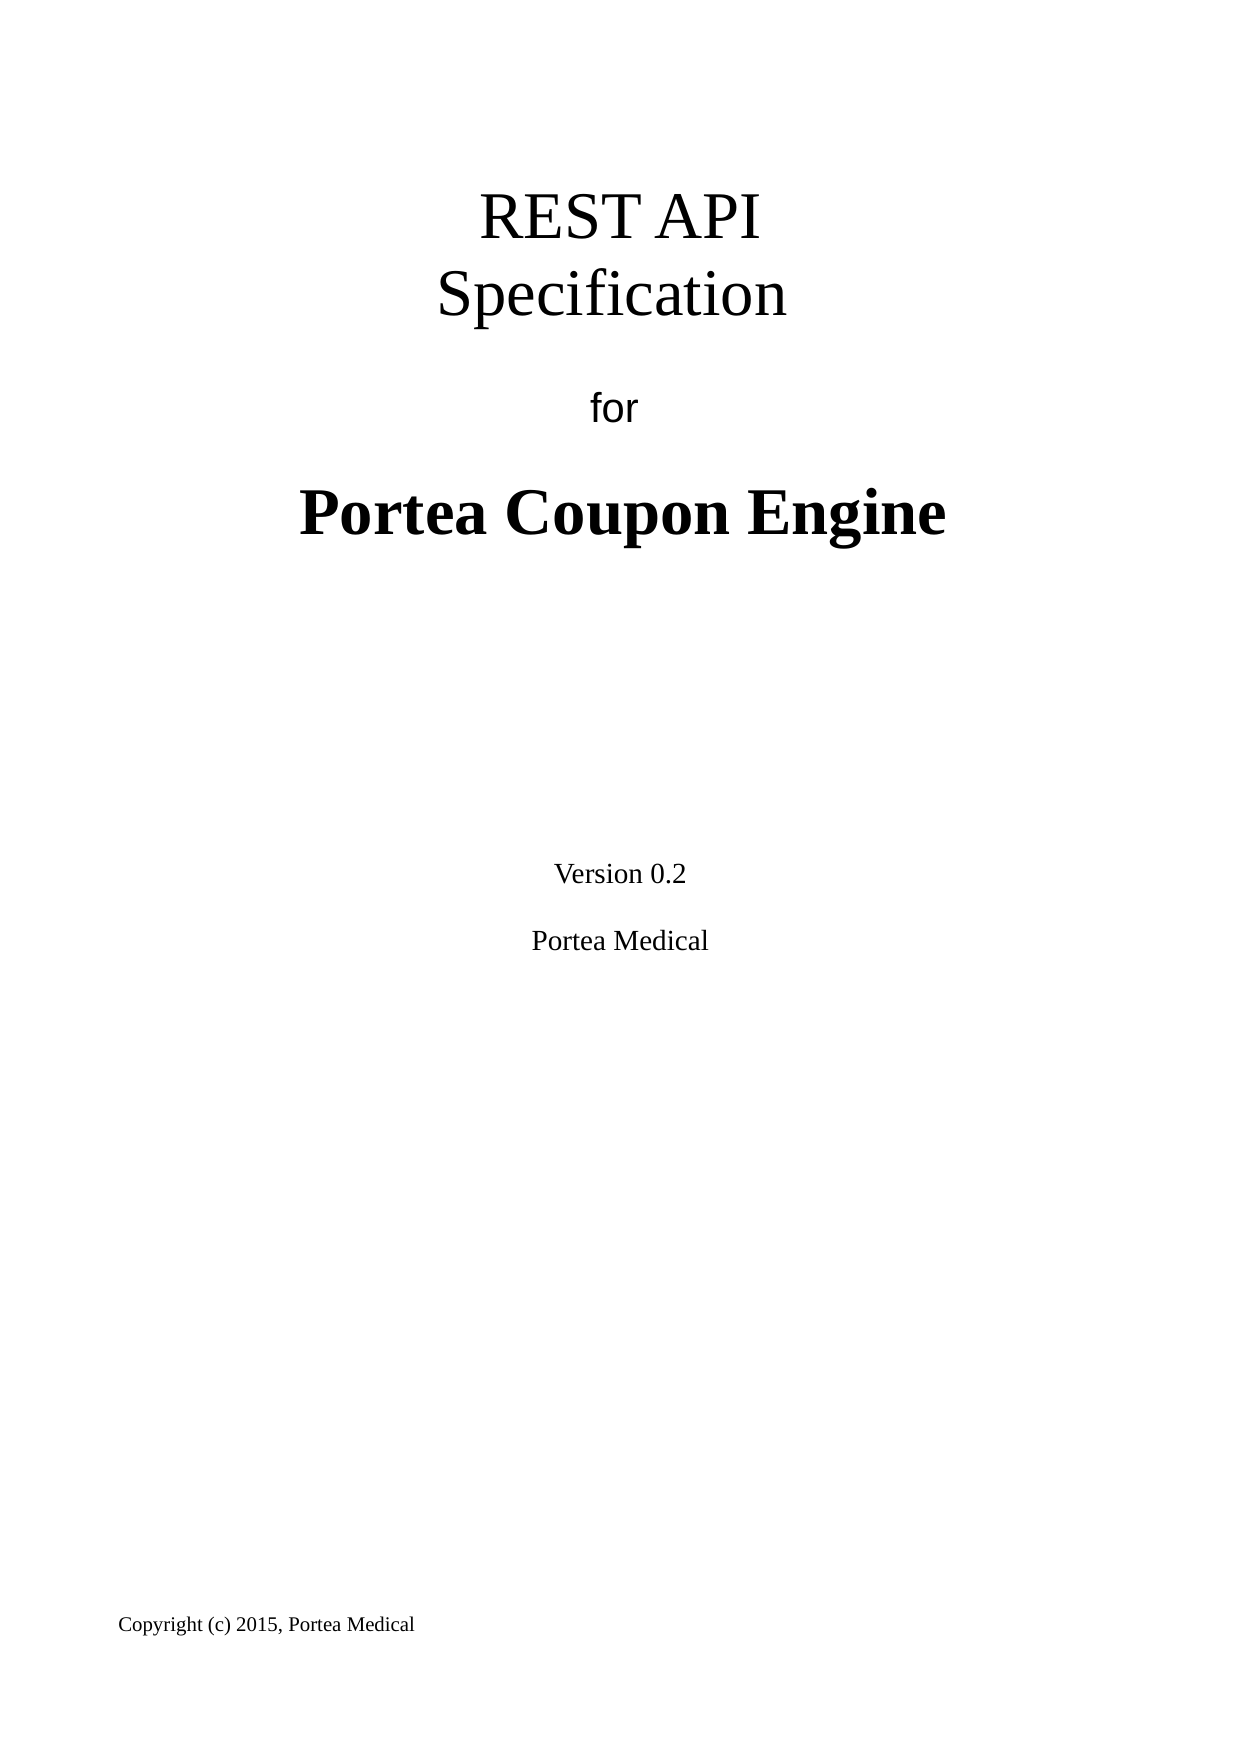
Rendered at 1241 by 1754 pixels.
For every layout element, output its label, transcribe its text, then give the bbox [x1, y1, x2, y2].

text Portea Medical [118, 923, 1122, 957]
text REST API [118, 176, 1122, 253]
text Portea Coupon Engine [118, 473, 1122, 549]
subtitle for [118, 383, 1122, 431]
text Version 0.2 [118, 856, 1122, 889]
text Specification [118, 253, 1122, 330]
